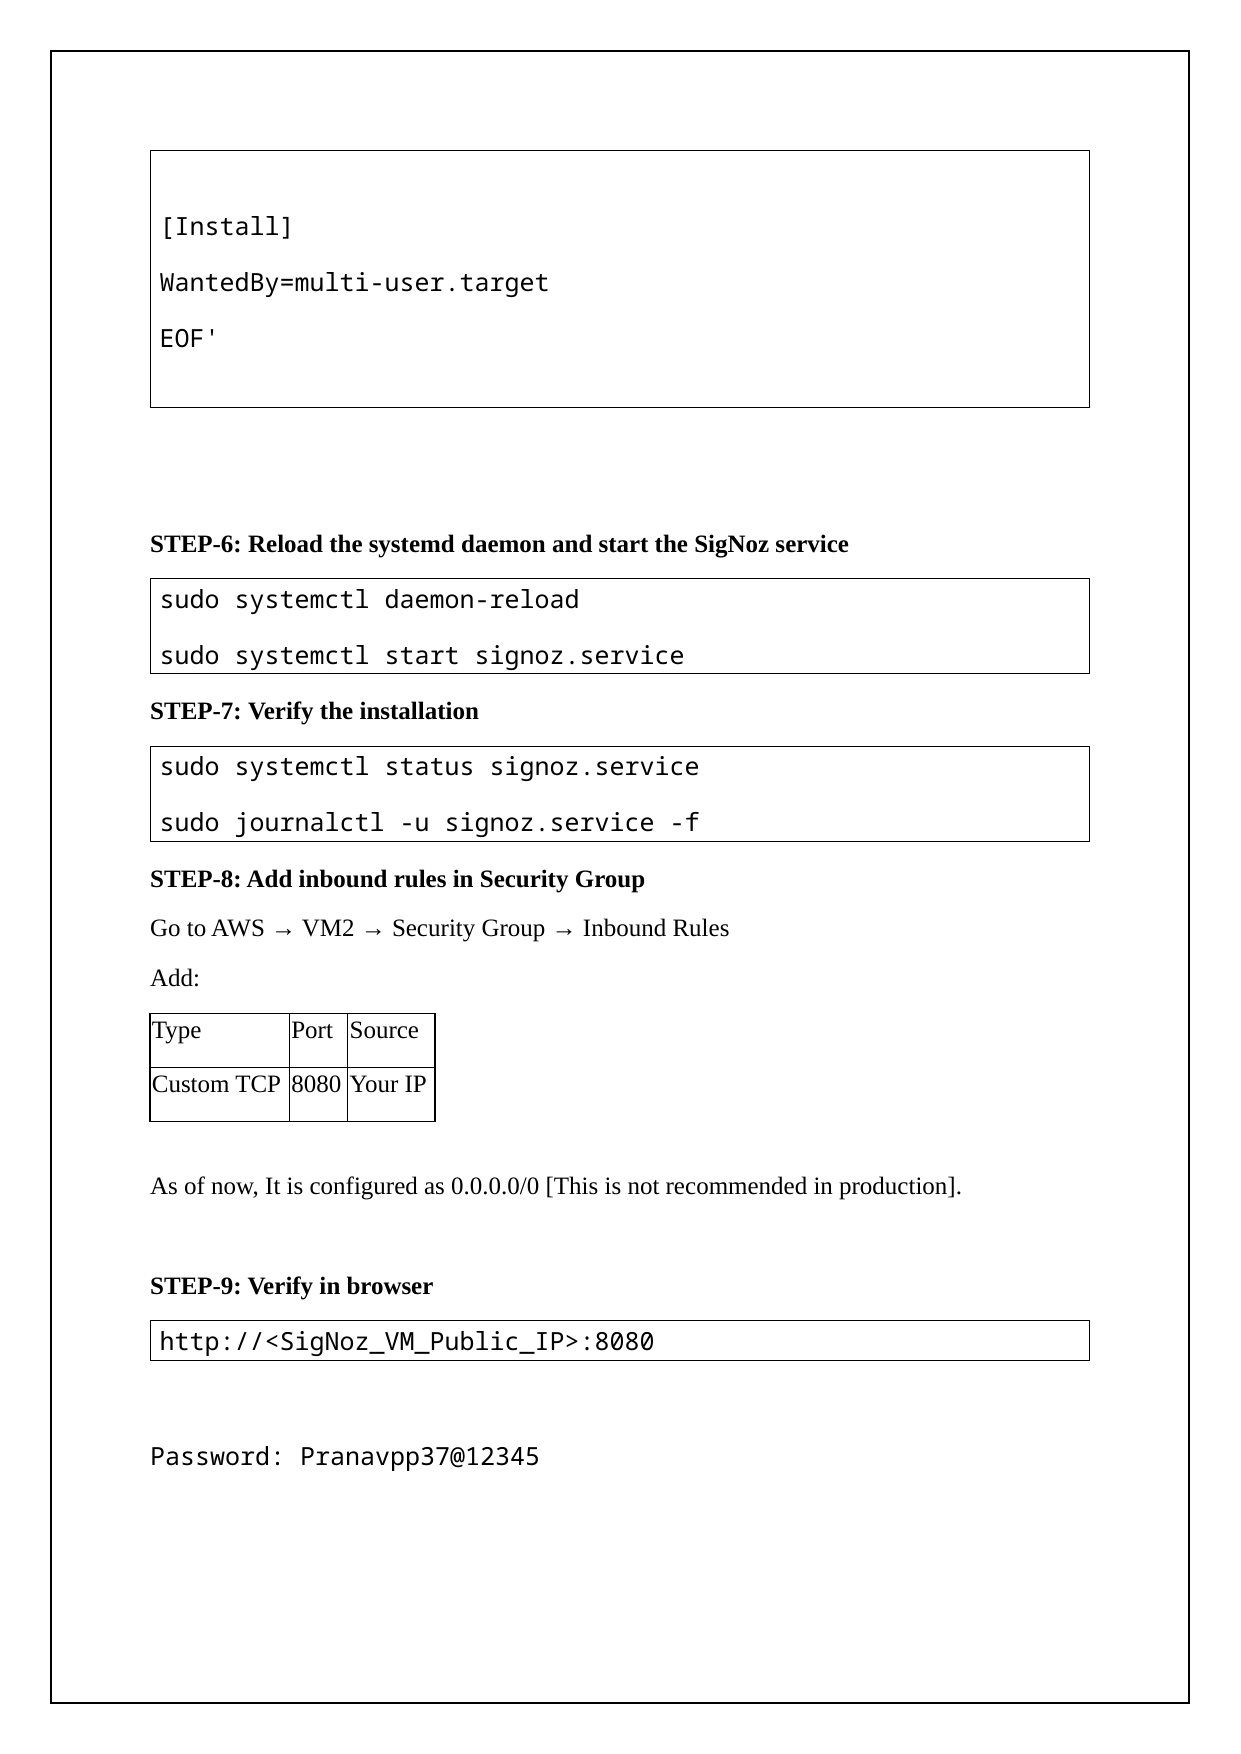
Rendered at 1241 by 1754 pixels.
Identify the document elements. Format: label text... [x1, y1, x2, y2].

text Go to AWS → VM2 → Security Group → Inbound Rules [150, 913, 1090, 942]
table_cell Your IP [348, 1068, 434, 1121]
table_cell 8080 [290, 1068, 347, 1121]
text EOF' [151, 317, 1089, 355]
text sudo journalctl -u signoz.service -f [151, 802, 1089, 841]
text STEP-9: Verify in browser [150, 1271, 1090, 1299]
table_header Source [348, 1014, 434, 1067]
text sudo systemctl status signoz.service [151, 747, 1089, 783]
text [Install] [151, 206, 1089, 243]
text http://<SigNoz_VM_Public_IP>:8080 [151, 1321, 1089, 1360]
table_header Type [151, 1014, 289, 1067]
text Password: Pranavpp37@12345 [150, 1438, 1090, 1472]
table_cell Custom TCP [151, 1068, 289, 1121]
table_header Port [290, 1014, 347, 1067]
text sudo systemctl start signoz.service [151, 634, 1089, 673]
text STEP-8: Add inbound rules in Security Group [150, 864, 1090, 893]
text Add: [150, 963, 1090, 992]
text STEP-6: Reload the systemd daemon and start the SigNoz service [150, 529, 1090, 557]
text STEP-7: Verify the installation [150, 696, 1090, 725]
text As of now, It is configured as 0.0.0.0/0 [This is not recommended in production]. [150, 1171, 1090, 1200]
text sudo systemctl daemon-reload [151, 579, 1089, 616]
text WantedBy=multi-user.target [151, 262, 1089, 299]
